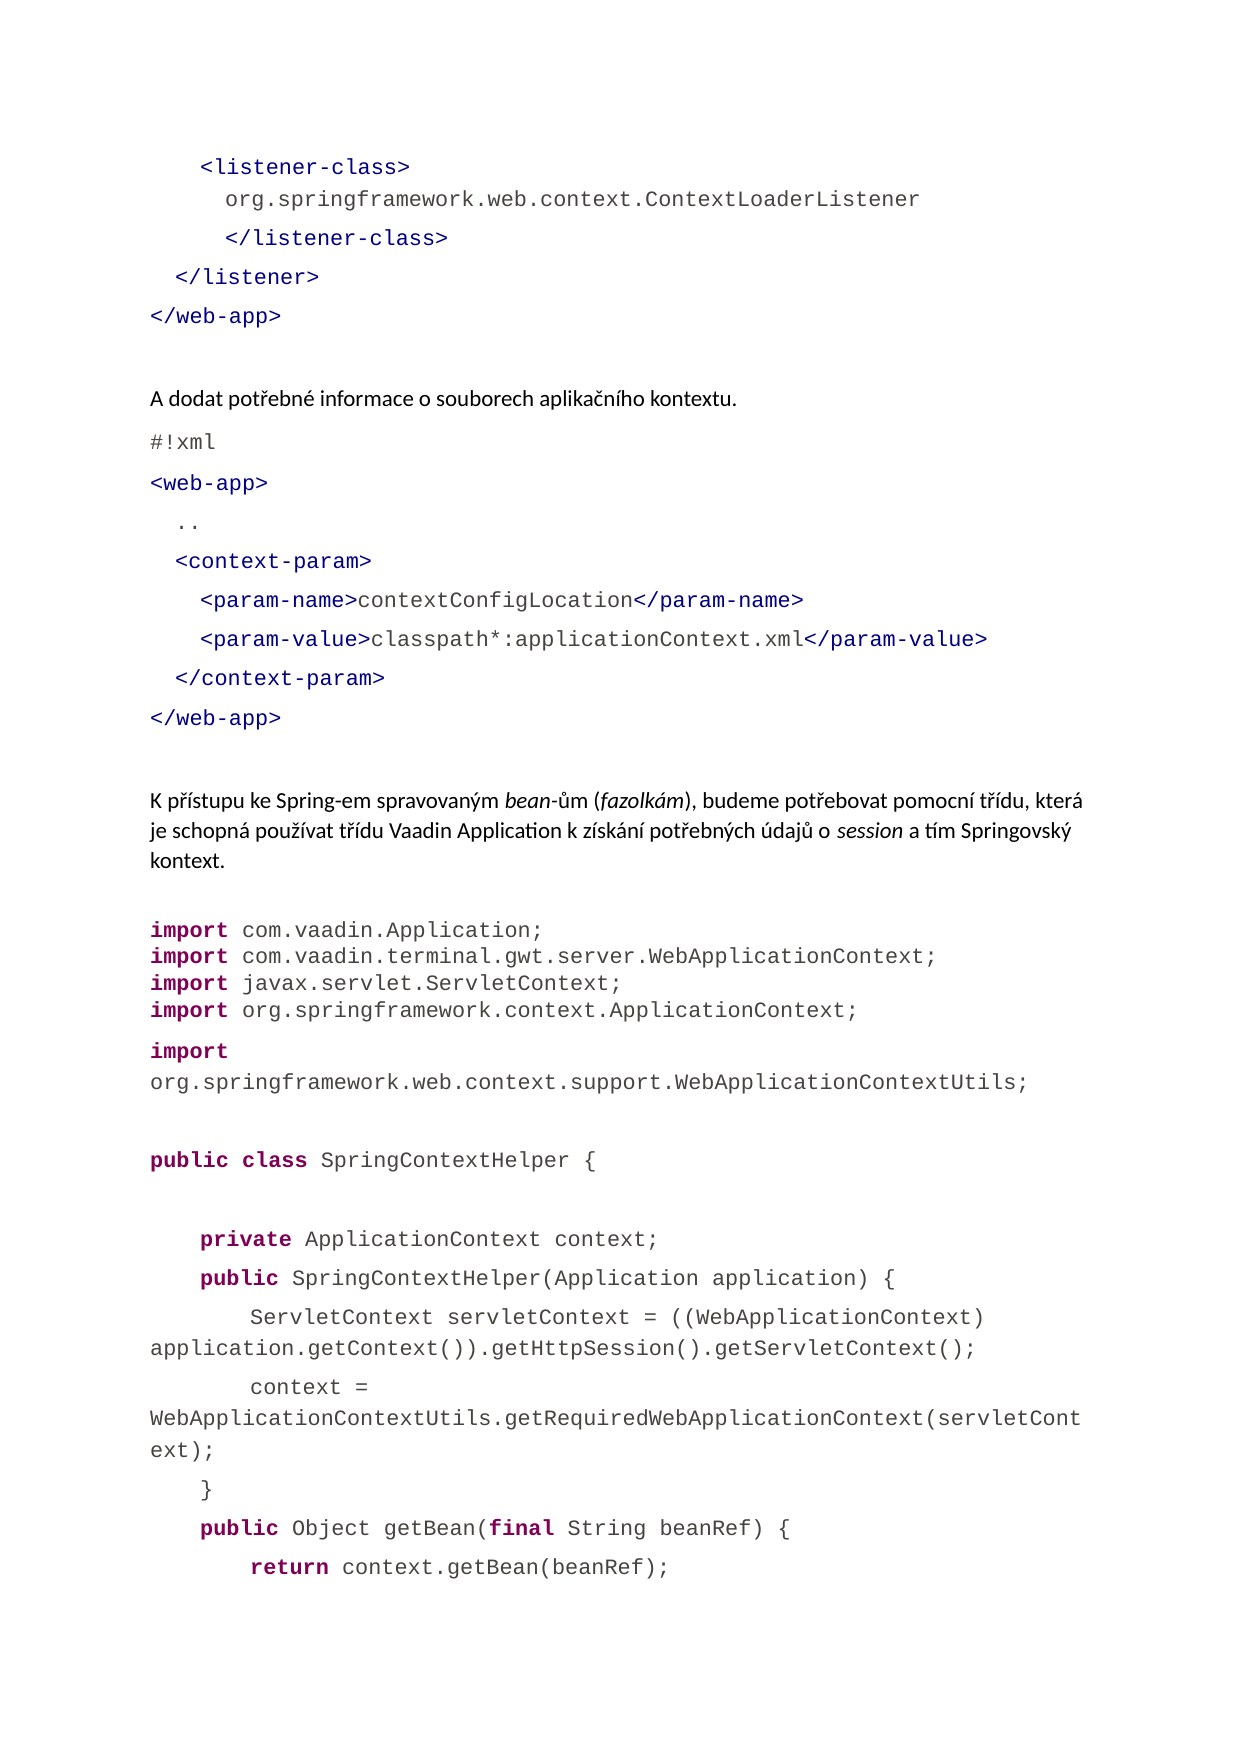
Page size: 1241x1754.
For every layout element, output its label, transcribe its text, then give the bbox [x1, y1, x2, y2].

text </context-param> [150, 661, 1090, 692]
text </web-app> [150, 700, 1090, 731]
text import org.springframework.context.ApplicationContext; [150, 999, 1090, 1024]
text #!xml [150, 431, 1090, 456]
text <context-param> [150, 544, 1090, 575]
text return context.getBean(beanRef); [150, 1549, 1090, 1581]
text ServletContext servletContext = ((WebApplicationContext) application.getContext()).getHttpSession().getServletContext(); [150, 1299, 1090, 1362]
text } [150, 1471, 1090, 1503]
text import javax.servlet.ServletContext; [150, 972, 1090, 997]
text public class SpringContextHelper { [150, 1143, 1090, 1174]
text context = WebApplicationContextUtils.getRequiredWebApplicationContext(servletContext); [150, 1370, 1090, 1463]
text import com.vaadin.terminal.gwt.server.WebApplicationContext; [150, 946, 1090, 971]
text K přístupu ke Spring-em spravovaným bean-ům (fazolkám), budeme potřebovat pomocní třídu, která je schopná používat třídu Vaadin Application k získání potřebných údajů o session a tím Springovský kontext. [150, 786, 1090, 874]
text private ApplicationContext context; [150, 1221, 1090, 1253]
text <listener-class> org.springframework.web.context.ContextLoaderListener [150, 150, 1090, 212]
text </web-app> [150, 298, 1090, 330]
text <param-name>contextConfigLocation</param-name> [150, 583, 1090, 614]
text public SpringContextHelper(Application application) { [150, 1260, 1090, 1292]
text </listener> [150, 259, 1090, 291]
text public Object getBean(final String beanRef) { [150, 1510, 1090, 1542]
text import org.springframework.web.context.support.WebApplicationContextUtils; [150, 1034, 1090, 1096]
text import com.vaadin.Application; [150, 919, 1090, 944]
text <web-app> [150, 466, 1090, 497]
text .. [150, 505, 1090, 536]
text <param-value>classpath*:applicationContext.xml</param-value> [150, 622, 1090, 653]
text </listener-class> [150, 220, 1090, 252]
text A dodat potřebné informace o souborech aplikačního kontextu. [150, 384, 1090, 412]
